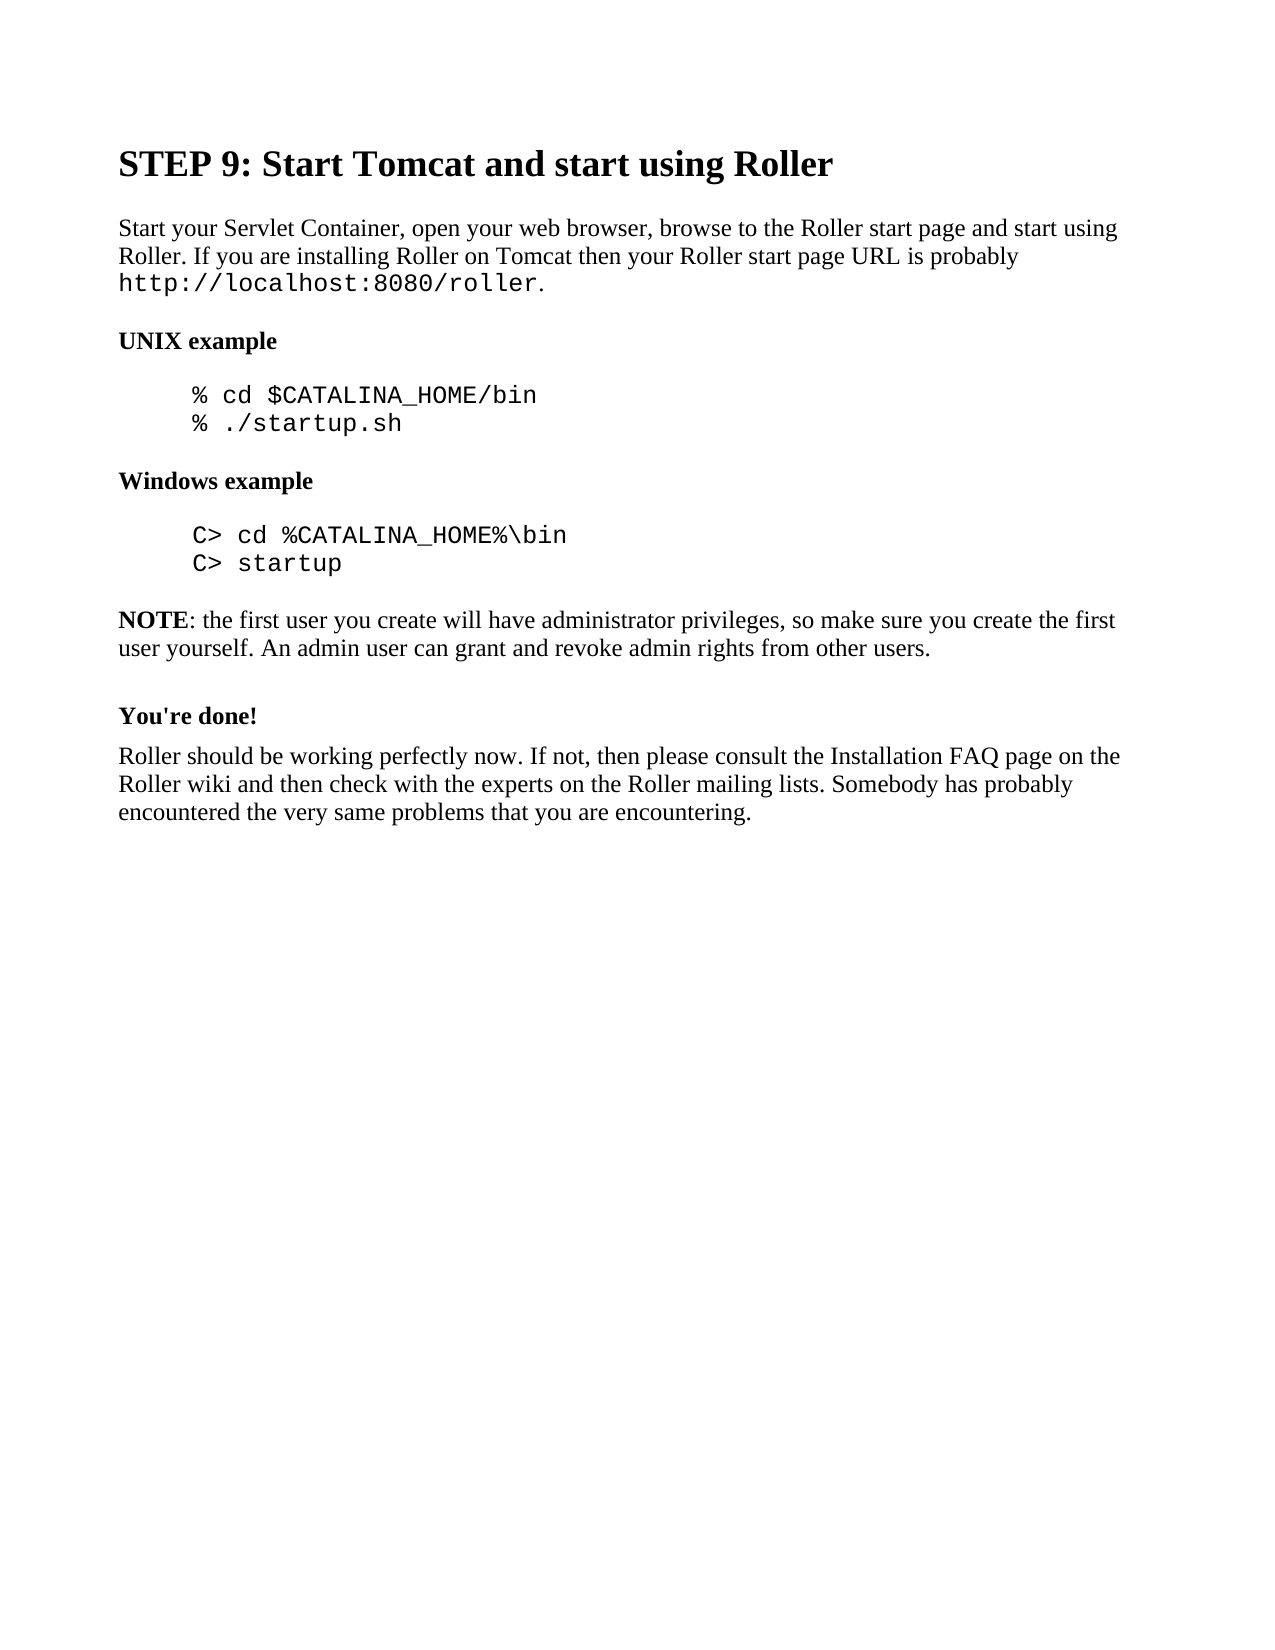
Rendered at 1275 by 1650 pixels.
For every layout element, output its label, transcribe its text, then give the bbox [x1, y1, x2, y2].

text NOTE: the first user you create will have administrator privileges, so make sure you create the first user yourself. An admin user can grant and revoke admin rights from other users. [118, 607, 1157, 662]
text You're done! [118, 702, 1157, 730]
text % cd $CATALINA_HOME/bin [118, 382, 1157, 411]
text Windows example [118, 467, 1157, 494]
subtitle STEP 9: Start Tomcat and start using Roller [118, 143, 1157, 185]
text C> cd %CATALINA_HOME%\bin [118, 522, 1157, 551]
text UNIX example [118, 327, 1157, 355]
text Roller should be working perfectly now. If not, then please consult the Installation FAQ page on the Roller wiki and then check with the experts on the Roller mailing lists. Somebody has probably encountered the very same problems that you are encountering. [118, 742, 1157, 826]
text C> startup [118, 551, 1157, 579]
text Start your Servlet Container, open your web browser, browse to the Roller start page and start using Roller. If you are installing Roller on Tomcat then your Roller start page URL is probably http://localhost:8080/roller. [118, 214, 1157, 299]
text % ./startup.sh [118, 411, 1157, 439]
